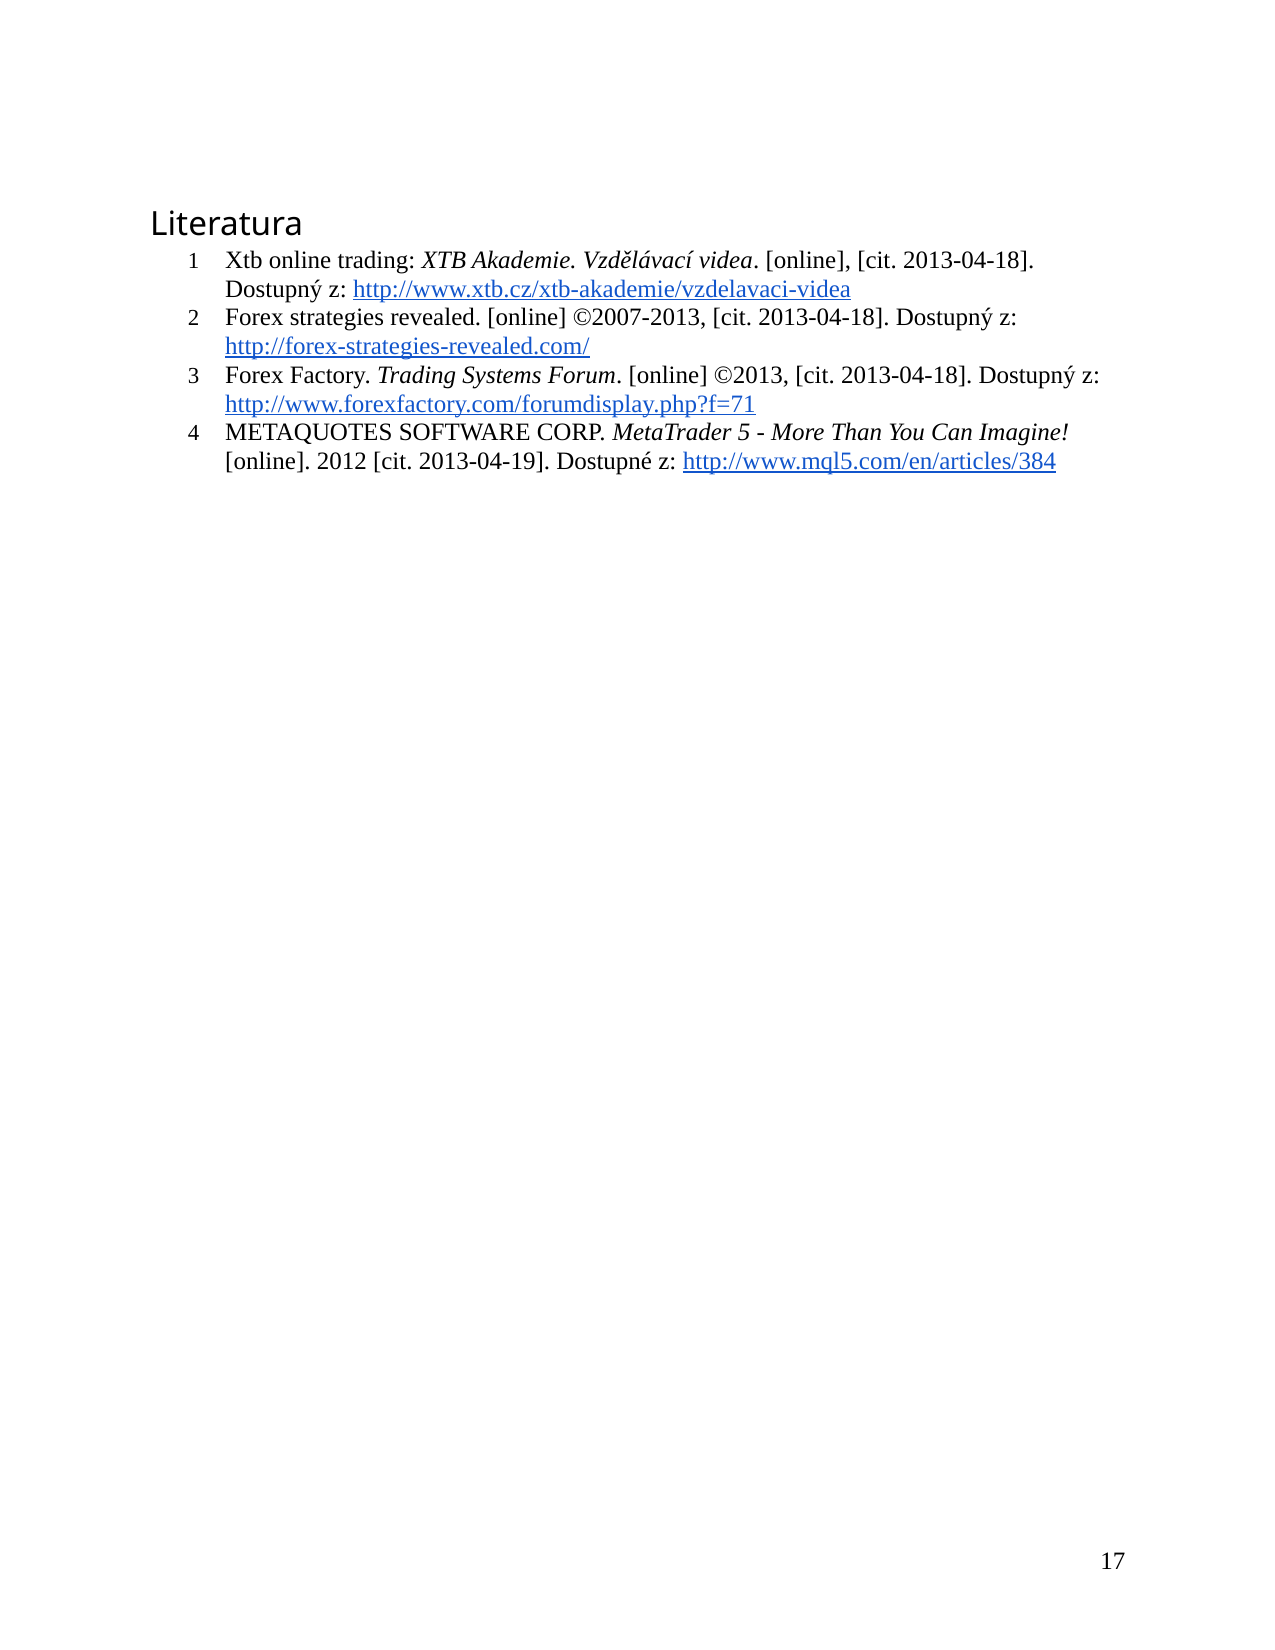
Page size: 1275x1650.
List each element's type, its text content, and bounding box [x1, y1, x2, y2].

list Forex strategies revealed. [online] ©2007-2013, [cit. 2013-04-18]. Dostupný z: http://forex-strategies-revealed.com/ [188, 302, 1125, 360]
list Forex Factory. Trading Systems Forum. [online] ©2013, [cit. 2013-04-18]. Dostupný z: http://www.forexfactory.com/forumdisplay.php?f=71 [188, 360, 1125, 417]
list Xtb online trading: XTB Akademie. Vzdělávací videa. [online], [cit. 2013-04-18]. Dostupný z: http://www.xtb.cz/xtb-akademie/vzdelavaci-videa [188, 245, 1125, 302]
list METAQUOTES SOFTWARE CORP. MetaTrader 5 - More Than You Can Imagine! [online]. 2012 [cit. 2013-04-19]. Dostupné z: http://www.mql5.com/en/articles/384 [188, 417, 1125, 475]
subtitle Literatura [150, 199, 1125, 245]
